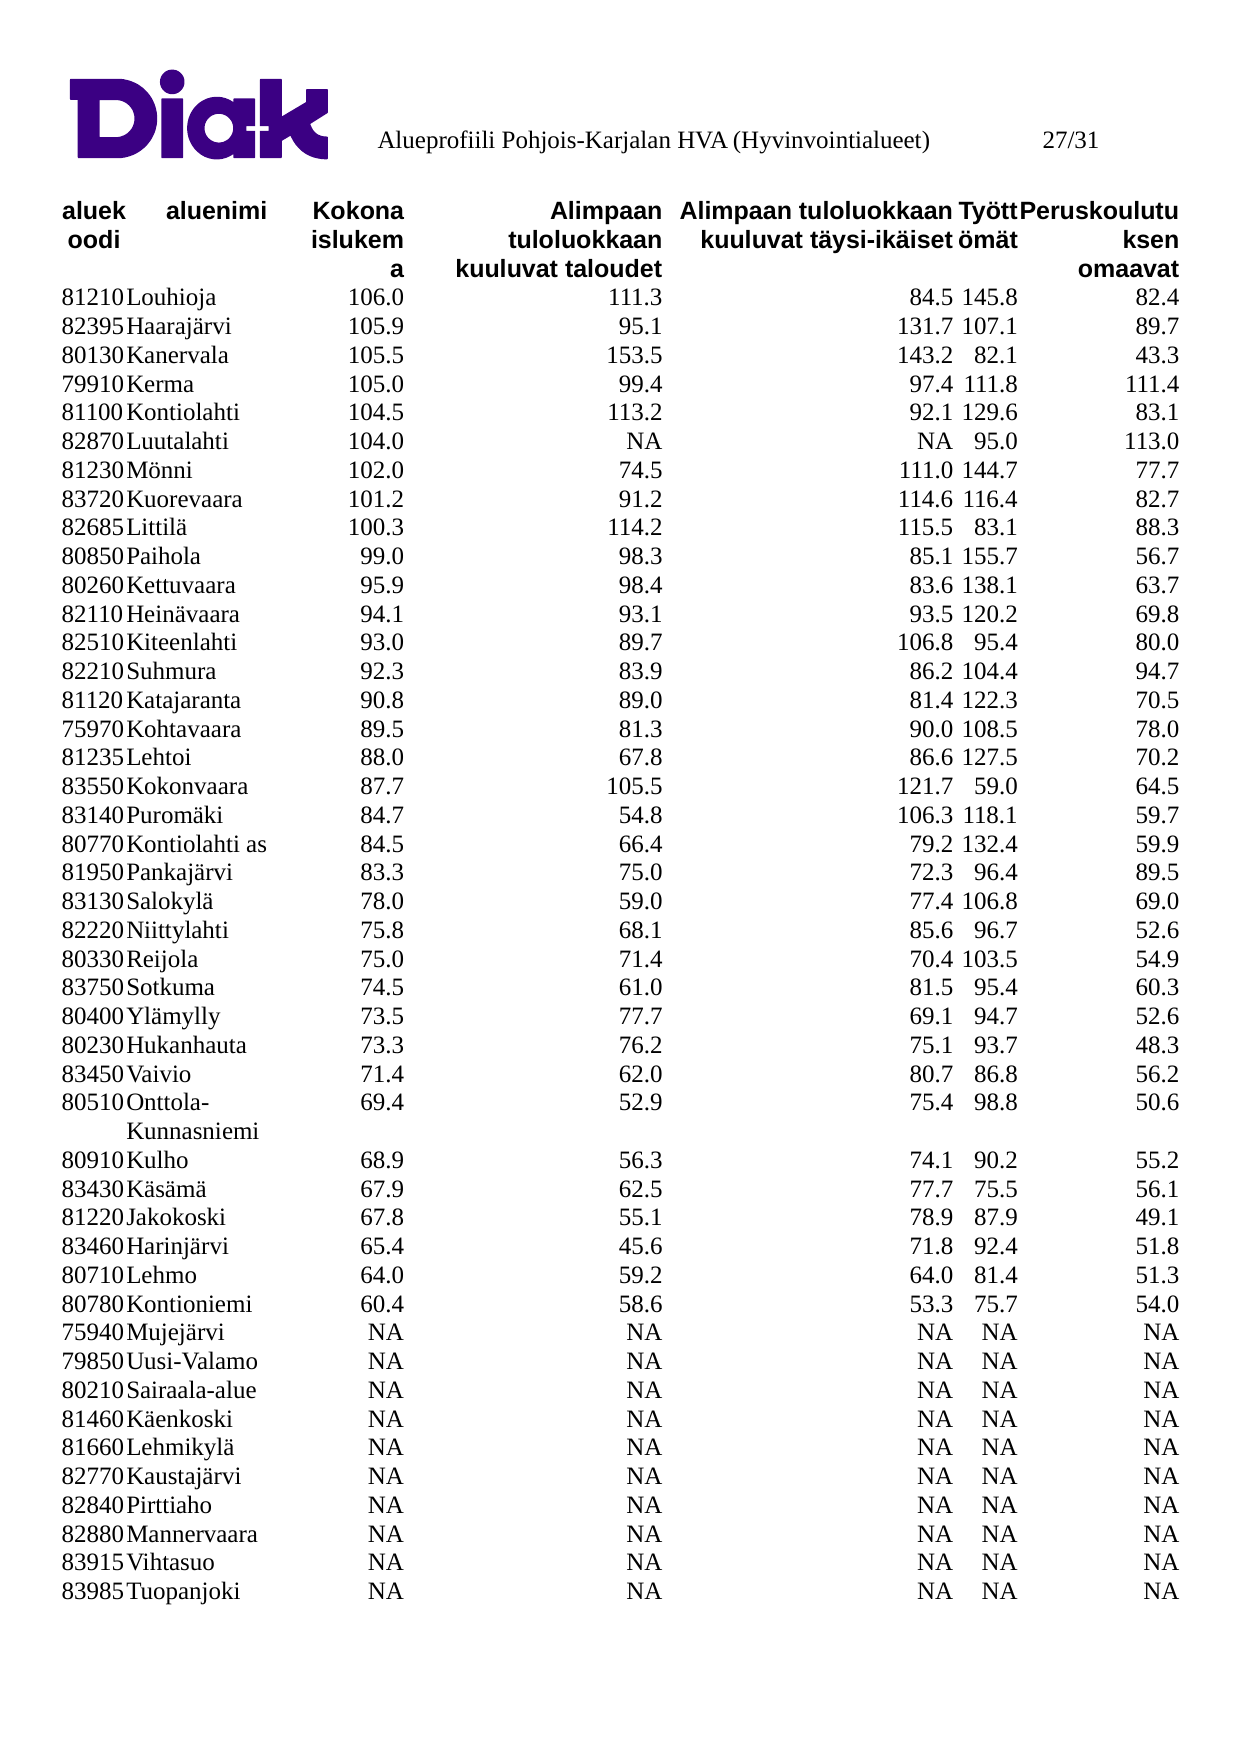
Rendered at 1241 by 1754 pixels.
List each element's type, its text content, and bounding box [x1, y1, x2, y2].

table_cell 104.0 [307, 426, 404, 455]
table_cell 51.8 [1018, 1231, 1179, 1260]
table_cell 77.7 [662, 1174, 953, 1202]
table_cell Puromäki [126, 800, 307, 829]
table_cell 64.0 [307, 1260, 404, 1289]
table_cell 87.7 [307, 771, 404, 800]
table_cell 81100 [61, 398, 126, 426]
table_cell 80130 [61, 340, 126, 369]
table_cell 75.4 [662, 1088, 953, 1145]
table_cell 129.6 [953, 398, 1017, 426]
table_cell NA [662, 1461, 953, 1490]
table_cell Mannervaara [126, 1519, 307, 1547]
table_cell 71.8 [662, 1231, 953, 1260]
table_cell NA [662, 1519, 953, 1547]
table_cell 67.8 [307, 1203, 404, 1231]
table_cell 56.1 [1018, 1174, 1179, 1202]
table_cell 81230 [61, 455, 126, 484]
table_cell NA [404, 1548, 662, 1576]
table_cell Uusi-Valamo [126, 1346, 307, 1375]
table_cell 70.2 [1018, 743, 1179, 771]
table_cell NA [404, 1375, 662, 1404]
table_cell 84.7 [307, 800, 404, 829]
table_cell 94.7 [1018, 656, 1179, 685]
table_cell 96.4 [953, 858, 1017, 886]
table_cell 105.5 [404, 771, 662, 800]
table_cell 75.0 [404, 858, 662, 886]
table_cell 66.4 [404, 829, 662, 857]
table_cell Katajaranta [126, 685, 307, 714]
table_cell NA [1018, 1461, 1179, 1490]
table_cell 77.7 [1018, 455, 1179, 484]
table_cell 94.7 [953, 1001, 1017, 1030]
table_cell 52.6 [1018, 915, 1179, 944]
table_cell 63.7 [1018, 570, 1179, 599]
table_cell 81660 [61, 1433, 126, 1461]
table_cell NA [1018, 1519, 1179, 1547]
table_cell 81210 [61, 283, 126, 311]
table_cell 75940 [61, 1318, 126, 1346]
table_cell 85.1 [662, 541, 953, 570]
table_cell 93.7 [953, 1030, 1017, 1059]
table_cell 65.4 [307, 1231, 404, 1260]
table_cell 56.3 [404, 1145, 662, 1174]
table_cell 98.8 [953, 1088, 1017, 1145]
table_cell 155.7 [953, 541, 1017, 570]
table_cell Pirttiaho [126, 1490, 307, 1519]
table_cell 69.0 [1018, 886, 1179, 915]
table_cell 53.3 [662, 1289, 953, 1317]
table_cell 77.4 [662, 886, 953, 915]
table_cell 91.2 [404, 484, 662, 512]
table_cell 77.7 [404, 1001, 662, 1030]
table_cell 105.9 [307, 311, 404, 340]
table_cell 93.5 [662, 599, 953, 627]
table_cell Ylämylly [126, 1001, 307, 1030]
table_cell 79.2 [662, 829, 953, 857]
table_cell 95.0 [953, 426, 1017, 455]
table_cell NA [662, 1375, 953, 1404]
table_cell 80.0 [1018, 628, 1179, 656]
table_cell NA [662, 1433, 953, 1461]
table_cell 113.2 [404, 398, 662, 426]
table_cell 74.5 [307, 973, 404, 1001]
table_cell NA [1018, 1548, 1179, 1576]
table_cell Mujejärvi [126, 1318, 307, 1346]
table_cell 111.8 [953, 369, 1017, 397]
table_cell 98.3 [404, 541, 662, 570]
table_cell 71.4 [307, 1059, 404, 1087]
table_cell 95.9 [307, 570, 404, 599]
table_cell 82.4 [1018, 283, 1179, 311]
table_cell 88.3 [1018, 513, 1179, 541]
table_cell 83.1 [953, 513, 1017, 541]
table_cell 58.6 [404, 1289, 662, 1317]
table_cell 59.2 [404, 1260, 662, 1289]
table_cell 73.3 [307, 1030, 404, 1059]
table_cell 96.7 [953, 915, 1017, 944]
table_cell 82110 [61, 599, 126, 627]
table_cell NA [953, 1490, 1017, 1519]
table_header Alimpaan tuloluokkaan kuuluvat taloudet [404, 196, 662, 282]
table_cell Paihola [126, 541, 307, 570]
table_cell 118.1 [953, 800, 1017, 829]
table_cell 73.5 [307, 1001, 404, 1030]
table_cell 81.4 [662, 685, 953, 714]
table_cell NA [404, 1318, 662, 1346]
table_cell 93.1 [404, 599, 662, 627]
table_cell 78.0 [307, 886, 404, 915]
table_cell 92.3 [307, 656, 404, 685]
table_cell 86.2 [662, 656, 953, 685]
table_cell Kiteenlahti [126, 628, 307, 656]
table_cell 49.1 [1018, 1203, 1179, 1231]
table_cell 83550 [61, 771, 126, 800]
table_cell 82210 [61, 656, 126, 685]
table_cell Jakokoski [126, 1203, 307, 1231]
table_cell NA [1018, 1404, 1179, 1432]
table_cell 88.0 [307, 743, 404, 771]
table_cell 80910 [61, 1145, 126, 1174]
table_cell NA [953, 1404, 1017, 1432]
table_cell Kontioniemi [126, 1289, 307, 1317]
table_cell 60.4 [307, 1289, 404, 1317]
table_cell 95.4 [953, 973, 1017, 1001]
table_cell 85.6 [662, 915, 953, 944]
table_cell 79850 [61, 1346, 126, 1375]
table_cell NA [1018, 1375, 1179, 1404]
table_cell NA [953, 1548, 1017, 1576]
table_cell Harinjärvi [126, 1231, 307, 1260]
table_cell NA [662, 1490, 953, 1519]
table_cell 54.0 [1018, 1289, 1179, 1317]
table_cell 90.2 [953, 1145, 1017, 1174]
table_cell 70.4 [662, 944, 953, 972]
table_cell 48.3 [1018, 1030, 1179, 1059]
table_cell 89.7 [1018, 311, 1179, 340]
table_cell Lehtoi [126, 743, 307, 771]
table_cell 89.7 [404, 628, 662, 656]
table_cell 120.2 [953, 599, 1017, 627]
table_cell 100.3 [307, 513, 404, 541]
table_cell 138.1 [953, 570, 1017, 599]
table_cell 82840 [61, 1490, 126, 1519]
table_cell 83460 [61, 1231, 126, 1260]
table_cell 52.9 [404, 1088, 662, 1145]
table_cell 75.0 [307, 944, 404, 972]
table_cell 78.9 [662, 1203, 953, 1231]
table_cell 52.6 [1018, 1001, 1179, 1030]
table_cell Pankajärvi [126, 858, 307, 886]
table_cell NA [307, 1490, 404, 1519]
table_cell 90.8 [307, 685, 404, 714]
table_cell Salokylä [126, 886, 307, 915]
table_cell 80710 [61, 1260, 126, 1289]
table_cell 89.0 [404, 685, 662, 714]
table_cell 99.4 [404, 369, 662, 397]
table_cell 43.3 [1018, 340, 1179, 369]
table_cell 83.9 [404, 656, 662, 685]
table_header aluenimi [126, 196, 307, 282]
table_cell 75.8 [307, 915, 404, 944]
table_cell 115.5 [662, 513, 953, 541]
table_cell 99.0 [307, 541, 404, 570]
table_cell 62.5 [404, 1174, 662, 1202]
table_cell 80260 [61, 570, 126, 599]
table_cell 82510 [61, 628, 126, 656]
table_cell NA [404, 1490, 662, 1519]
table_cell 145.8 [953, 283, 1017, 311]
table_cell 87.9 [953, 1203, 1017, 1231]
table_cell 113.0 [1018, 426, 1179, 455]
table_cell 61.0 [404, 973, 662, 1001]
table_cell NA [953, 1576, 1017, 1605]
table_cell Lehmikylä [126, 1433, 307, 1461]
table_cell 92.4 [953, 1231, 1017, 1260]
table_cell 92.1 [662, 398, 953, 426]
table_cell Niittylahti [126, 915, 307, 944]
table_cell 83430 [61, 1174, 126, 1202]
table_cell 108.5 [953, 714, 1017, 742]
table_cell NA [404, 1404, 662, 1432]
table_cell 81.3 [404, 714, 662, 742]
table_cell NA [1018, 1346, 1179, 1375]
table_cell 86.6 [662, 743, 953, 771]
table_cell 82870 [61, 426, 126, 455]
table_cell 79910 [61, 369, 126, 397]
table_cell 127.5 [953, 743, 1017, 771]
table_cell 59.9 [1018, 829, 1179, 857]
table_cell NA [404, 1519, 662, 1547]
table_cell Kerma [126, 369, 307, 397]
table_cell 82395 [61, 311, 126, 340]
table_cell 75970 [61, 714, 126, 742]
table_cell 83720 [61, 484, 126, 512]
table_cell NA [404, 1576, 662, 1605]
table_cell Kokonvaara [126, 771, 307, 800]
table_cell 54.8 [404, 800, 662, 829]
table_cell 82.7 [1018, 484, 1179, 512]
table_cell NA [307, 1318, 404, 1346]
table_cell 111.3 [404, 283, 662, 311]
table_cell 59.7 [1018, 800, 1179, 829]
table_cell 83985 [61, 1576, 126, 1605]
table_cell 81235 [61, 743, 126, 771]
table_cell 50.6 [1018, 1088, 1179, 1145]
table_cell NA [307, 1346, 404, 1375]
table_cell 74.1 [662, 1145, 953, 1174]
table_cell NA [307, 1375, 404, 1404]
table_cell Kettuvaara [126, 570, 307, 599]
table_header aluekoodi [61, 196, 126, 282]
table_cell 72.3 [662, 858, 953, 886]
table_cell 74.5 [404, 455, 662, 484]
table_cell 82770 [61, 1461, 126, 1490]
table_cell Haarajärvi [126, 311, 307, 340]
table_cell Käenkoski [126, 1404, 307, 1432]
table_cell NA [404, 1461, 662, 1490]
table_cell NA [307, 1404, 404, 1432]
table_cell Kulho [126, 1145, 307, 1174]
table_cell NA [662, 1318, 953, 1346]
table_cell 45.6 [404, 1231, 662, 1260]
table_cell 80850 [61, 541, 126, 570]
table_cell 107.1 [953, 311, 1017, 340]
table_cell 143.2 [662, 340, 953, 369]
table_cell NA [662, 1346, 953, 1375]
table_cell Kaustajärvi [126, 1461, 307, 1490]
table_cell 106.8 [662, 628, 953, 656]
table_cell 89.5 [307, 714, 404, 742]
table_cell 95.1 [404, 311, 662, 340]
table_cell 104.5 [307, 398, 404, 426]
table_cell Vihtasuo [126, 1548, 307, 1576]
table_cell 84.5 [662, 283, 953, 311]
table_cell Louhioja [126, 283, 307, 311]
table_cell 153.5 [404, 340, 662, 369]
table_cell Lehmo [126, 1260, 307, 1289]
table_cell 102.0 [307, 455, 404, 484]
table_cell 80780 [61, 1289, 126, 1317]
table_cell 81.4 [953, 1260, 1017, 1289]
table_cell 69.8 [1018, 599, 1179, 627]
table_cell NA [307, 1576, 404, 1605]
table_cell Kohtavaara [126, 714, 307, 742]
table_cell 81120 [61, 685, 126, 714]
table_cell 80770 [61, 829, 126, 857]
table_cell 111.4 [1018, 369, 1179, 397]
table_cell 81220 [61, 1203, 126, 1231]
table_cell 83140 [61, 800, 126, 829]
table_cell NA [307, 1548, 404, 1576]
table_cell 106.0 [307, 283, 404, 311]
table_header Työttömät [953, 196, 1017, 282]
table_cell 83750 [61, 973, 126, 1001]
table_cell 83.1 [1018, 398, 1179, 426]
table_cell 70.5 [1018, 685, 1179, 714]
table_cell NA [662, 426, 953, 455]
table_cell Onttola-Kunnasniemi [126, 1088, 307, 1145]
table_cell 81460 [61, 1404, 126, 1432]
table_cell 68.9 [307, 1145, 404, 1174]
table_cell 81950 [61, 858, 126, 886]
table_cell Suhmura [126, 656, 307, 685]
table_cell 75.7 [953, 1289, 1017, 1317]
table_cell 83.3 [307, 858, 404, 886]
table_cell Kuorevaara [126, 484, 307, 512]
table_cell 67.9 [307, 1174, 404, 1202]
table_header Peruskoulutuksen omaavat [1018, 196, 1179, 282]
table_cell NA [1018, 1433, 1179, 1461]
table_cell 64.5 [1018, 771, 1179, 800]
table_cell 93.0 [307, 628, 404, 656]
table_cell Luutalahti [126, 426, 307, 455]
table_cell NA [953, 1433, 1017, 1461]
table_header Alimpaan tuloluokkaan kuuluvat täysi-ikäiset [662, 196, 953, 282]
table_cell 86.8 [953, 1059, 1017, 1087]
table_cell Mönni [126, 455, 307, 484]
table_cell 101.2 [307, 484, 404, 512]
table_cell Hukanhauta [126, 1030, 307, 1059]
table_cell NA [404, 426, 662, 455]
table_cell 81.5 [662, 973, 953, 1001]
table_cell 116.4 [953, 484, 1017, 512]
table_cell 105.5 [307, 340, 404, 369]
table_cell 59.0 [953, 771, 1017, 800]
table_cell 75.1 [662, 1030, 953, 1059]
table_cell 60.3 [1018, 973, 1179, 1001]
table_cell 106.8 [953, 886, 1017, 915]
table_cell NA [307, 1461, 404, 1490]
table_cell 78.0 [1018, 714, 1179, 742]
table_cell 97.4 [662, 369, 953, 397]
table_cell 95.4 [953, 628, 1017, 656]
table_cell NA [1018, 1490, 1179, 1519]
table_cell NA [1018, 1318, 1179, 1346]
table_cell 103.5 [953, 944, 1017, 972]
table_cell 69.4 [307, 1088, 404, 1145]
table_cell 80.7 [662, 1059, 953, 1087]
table_cell 82220 [61, 915, 126, 944]
table_cell 106.3 [662, 800, 953, 829]
table_cell 121.7 [662, 771, 953, 800]
table_cell NA [307, 1519, 404, 1547]
table_cell 55.1 [404, 1203, 662, 1231]
table_header Kokonaislukema [307, 196, 404, 282]
table_cell Sotkuma [126, 973, 307, 1001]
table_cell 80230 [61, 1030, 126, 1059]
table_cell 144.7 [953, 455, 1017, 484]
table_cell 59.0 [404, 886, 662, 915]
table_cell 84.5 [307, 829, 404, 857]
table_cell 51.3 [1018, 1260, 1179, 1289]
table_cell 83.6 [662, 570, 953, 599]
table_cell 98.4 [404, 570, 662, 599]
table_cell 80330 [61, 944, 126, 972]
table_cell 62.0 [404, 1059, 662, 1087]
table_cell 68.1 [404, 915, 662, 944]
table_cell Kontiolahti as [126, 829, 307, 857]
table_cell NA [1018, 1576, 1179, 1605]
table_cell NA [662, 1576, 953, 1605]
table_cell 76.2 [404, 1030, 662, 1059]
table_cell NA [953, 1318, 1017, 1346]
table_cell 80210 [61, 1375, 126, 1404]
table_cell Käsämä [126, 1174, 307, 1202]
table_cell NA [953, 1346, 1017, 1375]
table_cell 122.3 [953, 685, 1017, 714]
table_cell 56.2 [1018, 1059, 1179, 1087]
table_cell 83130 [61, 886, 126, 915]
table_cell 54.9 [1018, 944, 1179, 972]
table_cell 71.4 [404, 944, 662, 972]
table_cell Reijola [126, 944, 307, 972]
table_cell 80510 [61, 1088, 126, 1145]
table_cell NA [953, 1375, 1017, 1404]
table_cell NA [404, 1433, 662, 1461]
table_cell NA [404, 1346, 662, 1375]
table_cell 94.1 [307, 599, 404, 627]
table_cell Sairaala-alue [126, 1375, 307, 1404]
table_cell 89.5 [1018, 858, 1179, 886]
table_cell 67.8 [404, 743, 662, 771]
table_cell 105.0 [307, 369, 404, 397]
table_cell Heinävaara [126, 599, 307, 627]
table_cell Vaivio [126, 1059, 307, 1087]
table_cell Kanervala [126, 340, 307, 369]
table_cell NA [953, 1519, 1017, 1547]
table_cell 90.0 [662, 714, 953, 742]
table_cell 82685 [61, 513, 126, 541]
table_cell 131.7 [662, 311, 953, 340]
table_cell 114.2 [404, 513, 662, 541]
table_cell NA [953, 1461, 1017, 1490]
table_cell 114.6 [662, 484, 953, 512]
table_cell 64.0 [662, 1260, 953, 1289]
table_cell 104.4 [953, 656, 1017, 685]
table_cell Littilä [126, 513, 307, 541]
table_cell 83915 [61, 1548, 126, 1576]
table_cell Kontiolahti [126, 398, 307, 426]
table_cell 132.4 [953, 829, 1017, 857]
table_cell Tuopanjoki [126, 1576, 307, 1605]
table_cell 75.5 [953, 1174, 1017, 1202]
table_cell 55.2 [1018, 1145, 1179, 1174]
table_cell 56.7 [1018, 541, 1179, 570]
table_cell NA [662, 1404, 953, 1432]
table_cell 69.1 [662, 1001, 953, 1030]
table_cell 82880 [61, 1519, 126, 1547]
table_cell 83450 [61, 1059, 126, 1087]
table_cell 82.1 [953, 340, 1017, 369]
table_cell 80400 [61, 1001, 126, 1030]
table_cell NA [662, 1548, 953, 1576]
table_cell NA [307, 1433, 404, 1461]
table_cell 111.0 [662, 455, 953, 484]
